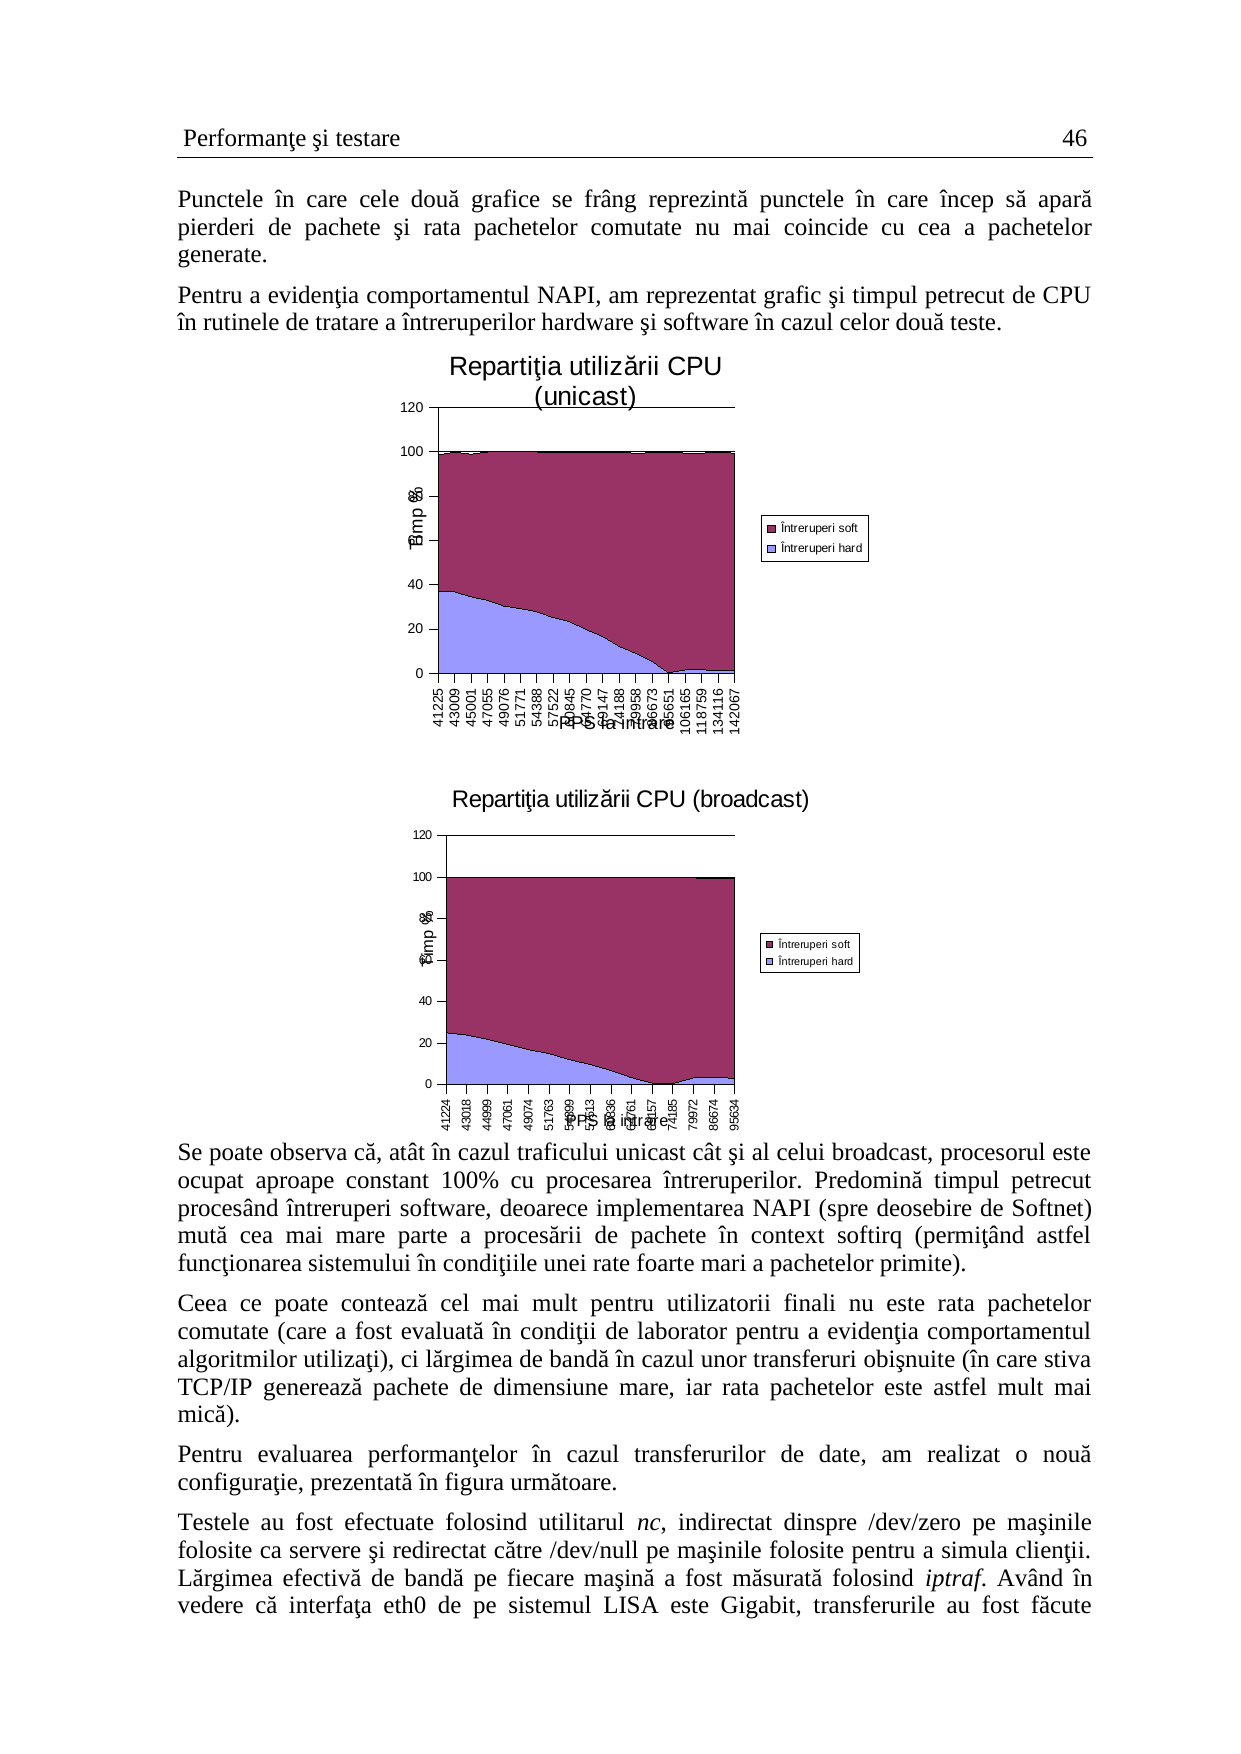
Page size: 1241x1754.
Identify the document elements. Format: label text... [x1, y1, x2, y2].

text Ceea ce poate contează cel mai mult pentru utilizatorii finali nu este rata pachetelor comutate (care a fost evaluată în condiţii de laborator pentru a evidenţia comportamentul algoritmilor utilizaţi), ci lărgimea de bandă în cazul unor transferuri obişnuite (în care stiva TCP/IP generează pachete de dimensiune mare, iar rata pachetelor este astfel mult mai mică). [177, 1289, 1093, 1428]
text Punctele în care cele două grafice se frâng reprezintă punctele în care încep să apară pierderi de pachete şi rata pachetelor comutate nu mai coincide cu cea a pachetelor generate. [177, 185, 1093, 268]
text Testele au fost efectuate folosind utilitarul nc, indirectat dinspre /dev/zero pe maşinile folosite ca servere şi redirectat către /dev/null pe maşinile folosite pentru a simula clienţii. Lărgimea efectivă de bandă pe fiecare maşină a fost măsurată folosind iptraf. Având în vedere că interfaţa eth0 de pe sistemul LISA este Gigabit, transferurile au fost făcute [177, 1508, 1093, 1619]
text Pentru evaluarea performanţelor în cazul transferurilor de date, am realizat o nouă configuraţie, prezentată în figura următoare. [177, 1441, 1093, 1496]
text Se poate observa că, atât în cazul traficului unicast cât şi al celui broadcast, procesorul este ocupat aproape constant 100% cu procesarea întreruperilor. Predomină timpul petrecut procesând întreruperi software, deoarece implementarea NAPI (spre deosebire de Softnet) mută cea mai mare parte a procesării de pachete în context softirq (permiţând astfel funcţionarea sistemului în condiţiile unei rate foarte mari a pachetelor primite). [177, 784, 1093, 1277]
text Pentru a evidenţia comportamentul NAPI, am reprezentat grafic şi timpul petrecut de CPU în rutinele de tratare a întreruperilor hardware şi software în cazul celor două teste. [177, 281, 1093, 336]
